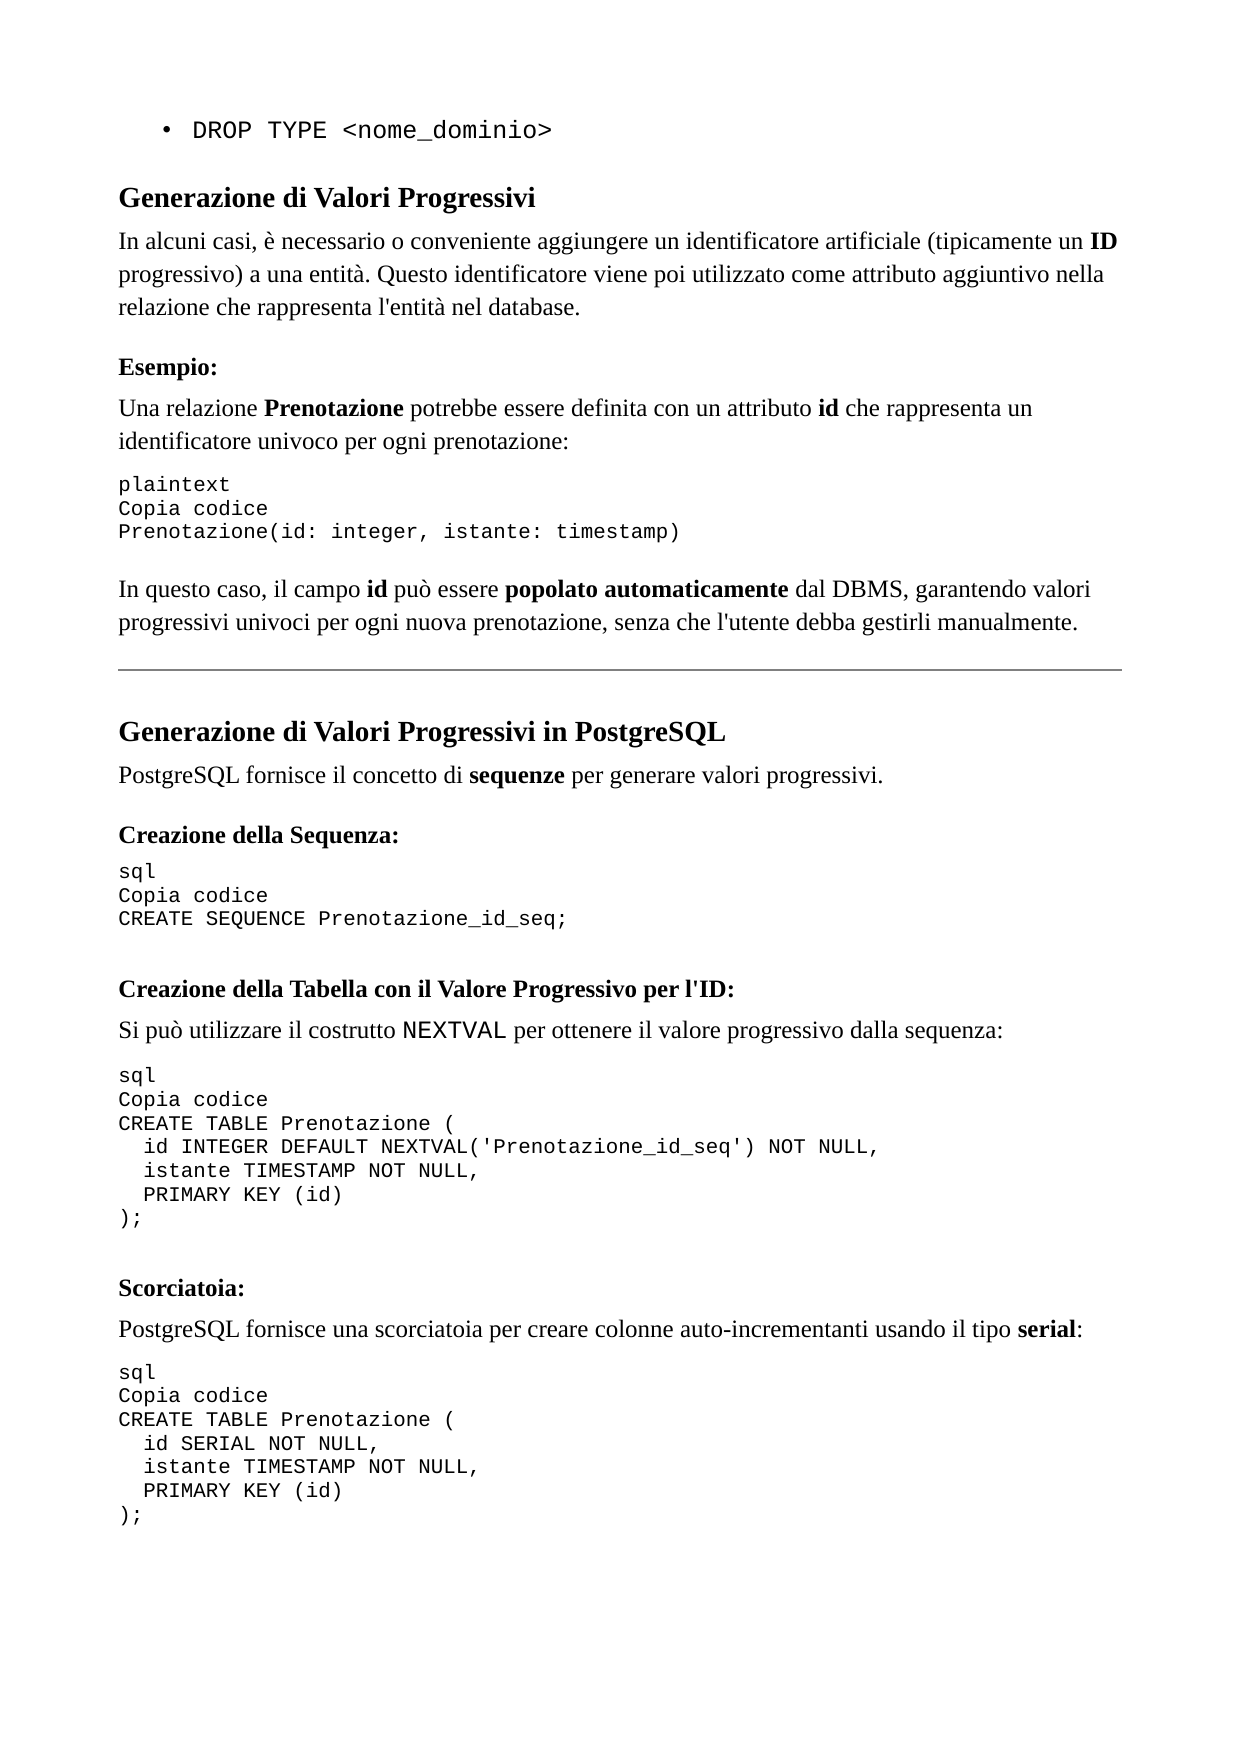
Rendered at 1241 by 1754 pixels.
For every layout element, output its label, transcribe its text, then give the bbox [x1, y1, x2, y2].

subtitle Scorciatoia: [118, 1273, 1122, 1302]
text ); [118, 1503, 1122, 1527]
text id SERIAL NOT NULL, [118, 1433, 1122, 1456]
text PRIMARY KEY (id) [118, 1480, 1122, 1503]
text sql [118, 1065, 1122, 1089]
text istante TIMESTAMP NOT NULL, [118, 1160, 1122, 1183]
text ); [118, 1207, 1122, 1231]
text CREATE TABLE Prenotazione ( [118, 1113, 1122, 1136]
subtitle Esempio: [118, 352, 1122, 381]
subtitle Generazione di Valori Progressivi in PostgreSQL [118, 714, 1122, 747]
text PostgreSQL fornisce una scorciatoia per creare colonne auto-incrementanti usando il tipo serial: [118, 1314, 1122, 1343]
text PRIMARY KEY (id) [118, 1183, 1122, 1207]
subtitle Creazione della Sequenza: [118, 820, 1122, 849]
text istante TIMESTAMP NOT NULL, [118, 1456, 1122, 1480]
text Copia codice [118, 1385, 1122, 1409]
text CREATE SEQUENCE Prenotazione_id_seq; [118, 908, 1122, 932]
text In alcuni casi, è necessario o conveniente aggiungere un identificatore artificiale (tipicamente un ID progressivo) a una entità. Questo identificatore viene poi utilizzato come attributo aggiuntivo nella relazione che rappresenta l'entità nel database. [118, 226, 1122, 321]
text Copia codice [118, 497, 1122, 521]
text sql [118, 1362, 1122, 1385]
list DROP TYPE <nome_dominio> [162, 118, 1122, 146]
text Una relazione Prenotazione potrebbe essere definita con un attributo id che rappresenta un identificatore univoco per ogni prenotazione: [118, 393, 1122, 455]
text Prenotazione(id: integer, istante: timestamp) [118, 521, 1122, 545]
text In questo caso, il campo id può essere popolato automaticamente dal DBMS, garantendo valori progressivi univoci per ogni nuova prenotazione, senza che l'utente debba gestirli manualmente. [118, 574, 1122, 636]
subtitle Generazione di Valori Progressivi [118, 180, 1122, 213]
text Si può utilizzare il costrutto NEXTVAL per ottenere il valore progressivo dalla sequenza: [118, 1015, 1122, 1046]
text Copia codice [118, 1089, 1122, 1113]
text id INTEGER DEFAULT NEXTVAL('Prenotazione_id_seq') NOT NULL, [118, 1136, 1122, 1160]
subtitle Creazione della Tabella con il Valore Progressivo per l'ID: [118, 974, 1122, 1003]
text PostgreSQL fornisce il concetto di sequenze per generare valori progressivi. [118, 760, 1122, 788]
text sql [118, 861, 1122, 885]
text CREATE TABLE Prenotazione ( [118, 1409, 1122, 1433]
text plaintext [118, 474, 1122, 497]
text Copia codice [118, 885, 1122, 908]
